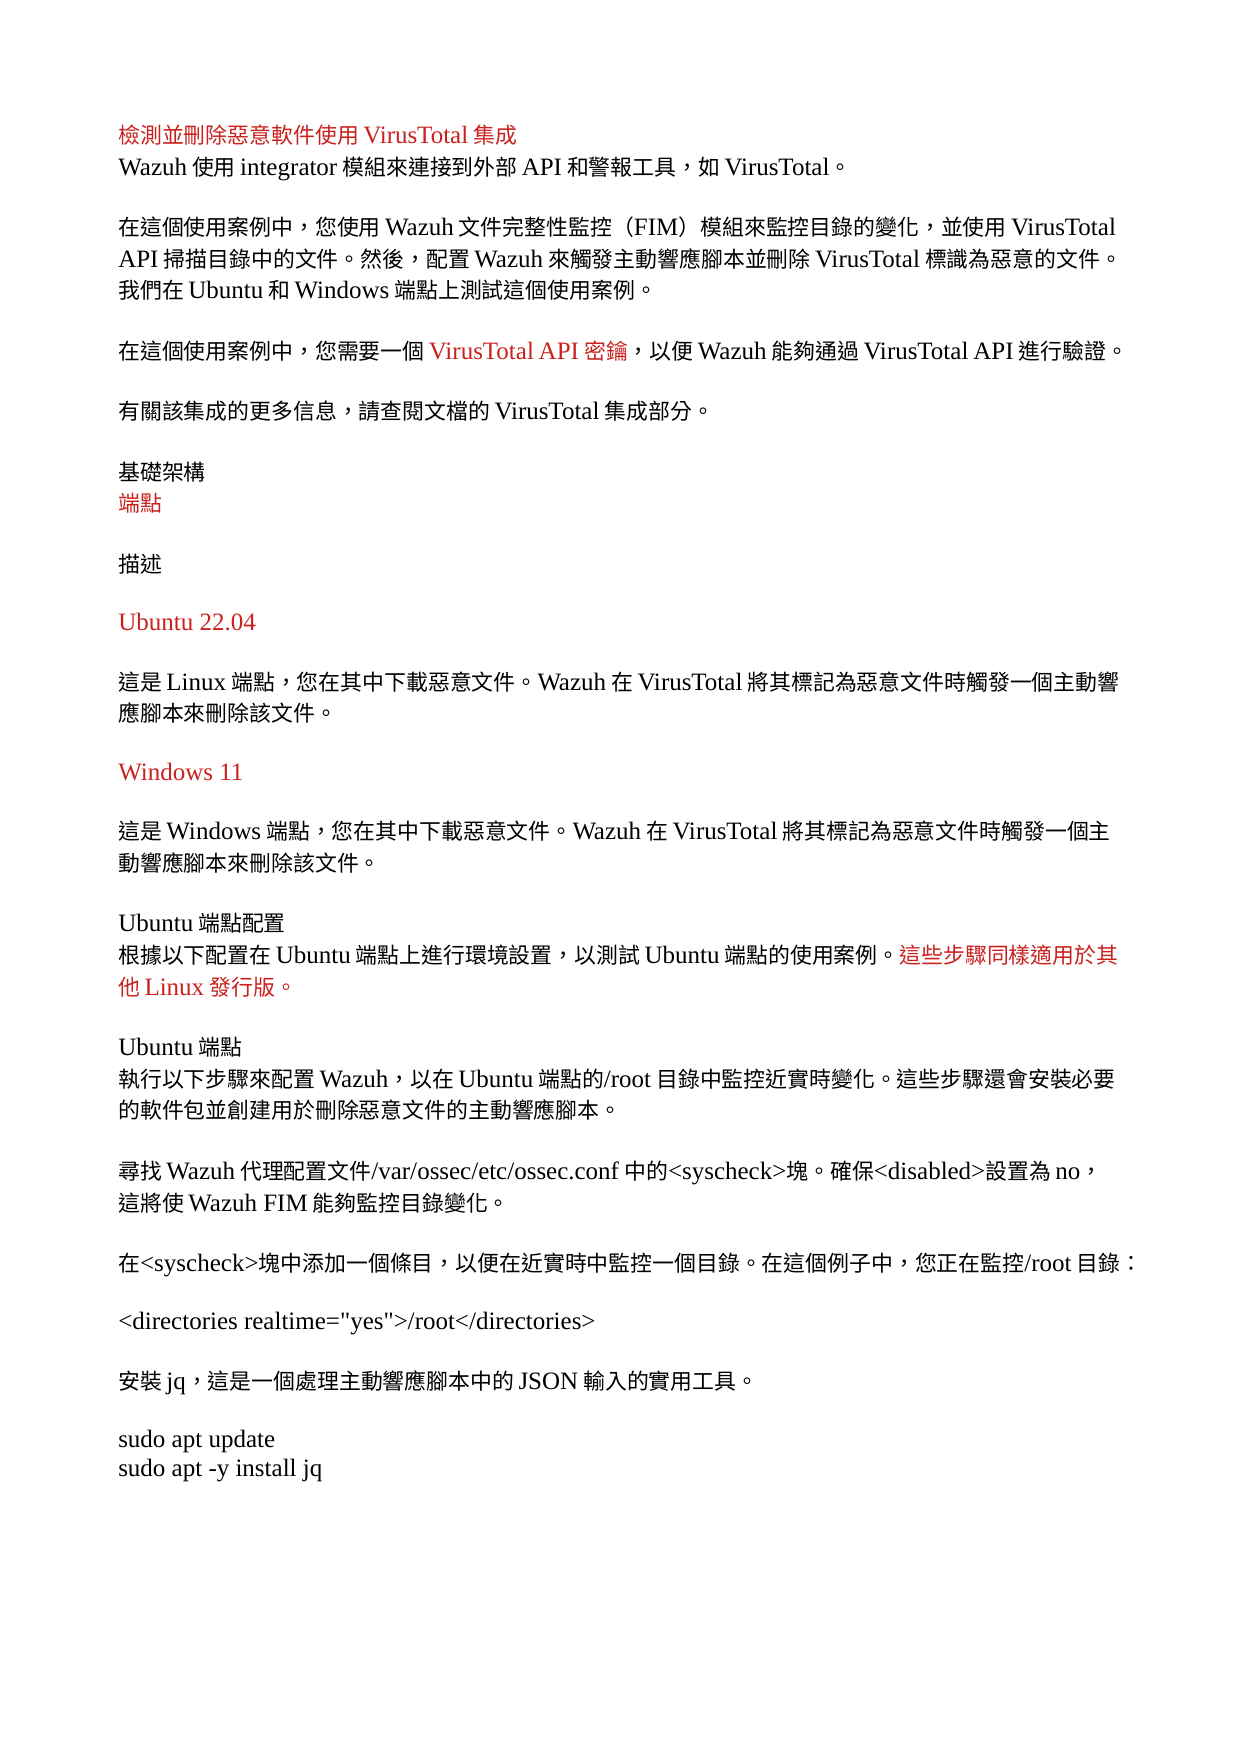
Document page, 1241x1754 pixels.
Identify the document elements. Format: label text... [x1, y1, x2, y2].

text 這是Windows端點，您在其中下載惡意文件。Wazuh在VirusTotal將其標記為惡意文件時觸發一個主動響應腳本來刪除該文件。 [118, 814, 1122, 878]
text 執行以下步驟來配置Wazuh，以在Ubuntu端點的/root目錄中監控近實時變化。這些步驟還會安裝必要的軟件包並創建用於刪除惡意文件的主動響應腳本。 [118, 1062, 1122, 1125]
text 根據以下配置在Ubuntu端點上進行環境設置，以測試Ubuntu端點的使用案例。這些步驟同樣適用於其他Linux發行版。 [118, 938, 1122, 1001]
text 檢測並刪除惡意軟件使用VirusTotal集成 [118, 118, 1122, 150]
text 在這個使用案例中，您需要一個VirusTotal API密鑰，以便Wazuh能夠通過VirusTotal API進行驗證。 [118, 334, 1122, 366]
text 有關該集成的更多信息，請查閱文檔的VirusTotal集成部分。 [118, 394, 1122, 426]
text 在<syscheck>塊中添加一個條目，以便在近實時中監控一個目錄。在這個例子中，您正在監控/root目錄： [118, 1246, 1122, 1278]
text Ubuntu端點配置 [118, 906, 1122, 938]
text 描述 [118, 547, 1122, 578]
text Wazuh使用integrator模組來連接到外部API和警報工具，如VirusTotal。 [118, 150, 1122, 181]
text 這是Linux端點，您在其中下載惡意文件。Wazuh在VirusTotal將其標記為惡意文件時觸發一個主動響應腳本來刪除該文件。 [118, 665, 1122, 728]
text Ubuntu端點 [118, 1030, 1122, 1062]
text 端點 [118, 486, 1122, 518]
text sudo apt -y install jq [118, 1453, 1122, 1482]
text 基礎架構 [118, 455, 1122, 486]
text <directories realtime="yes">/root</directories> [118, 1306, 1122, 1335]
text 安裝jq，這是一個處理主動響應腳本中的JSON輸入的實用工具。 [118, 1364, 1122, 1396]
text Ubuntu 22.04 [118, 607, 1122, 636]
text 尋找Wazuh代理配置文件/var/ossec/etc/ossec.conf中的<syscheck>塊。確保<disabled>設置為no，這將使Wazuh FIM能夠監控目錄變化。 [118, 1154, 1122, 1217]
text 在這個使用案例中，您使用Wazuh文件完整性監控（FIM）模組來監控目錄的變化，並使用VirusTotal API掃描目錄中的文件。然後，配置Wazuh來觸發主動響應腳本並刪除VirusTotal標識為惡意的文件。我們在Ubuntu和Windows端點上測試這個使用案例。 [118, 210, 1122, 305]
text sudo apt update [118, 1424, 1122, 1453]
text Windows 11 [118, 757, 1122, 786]
